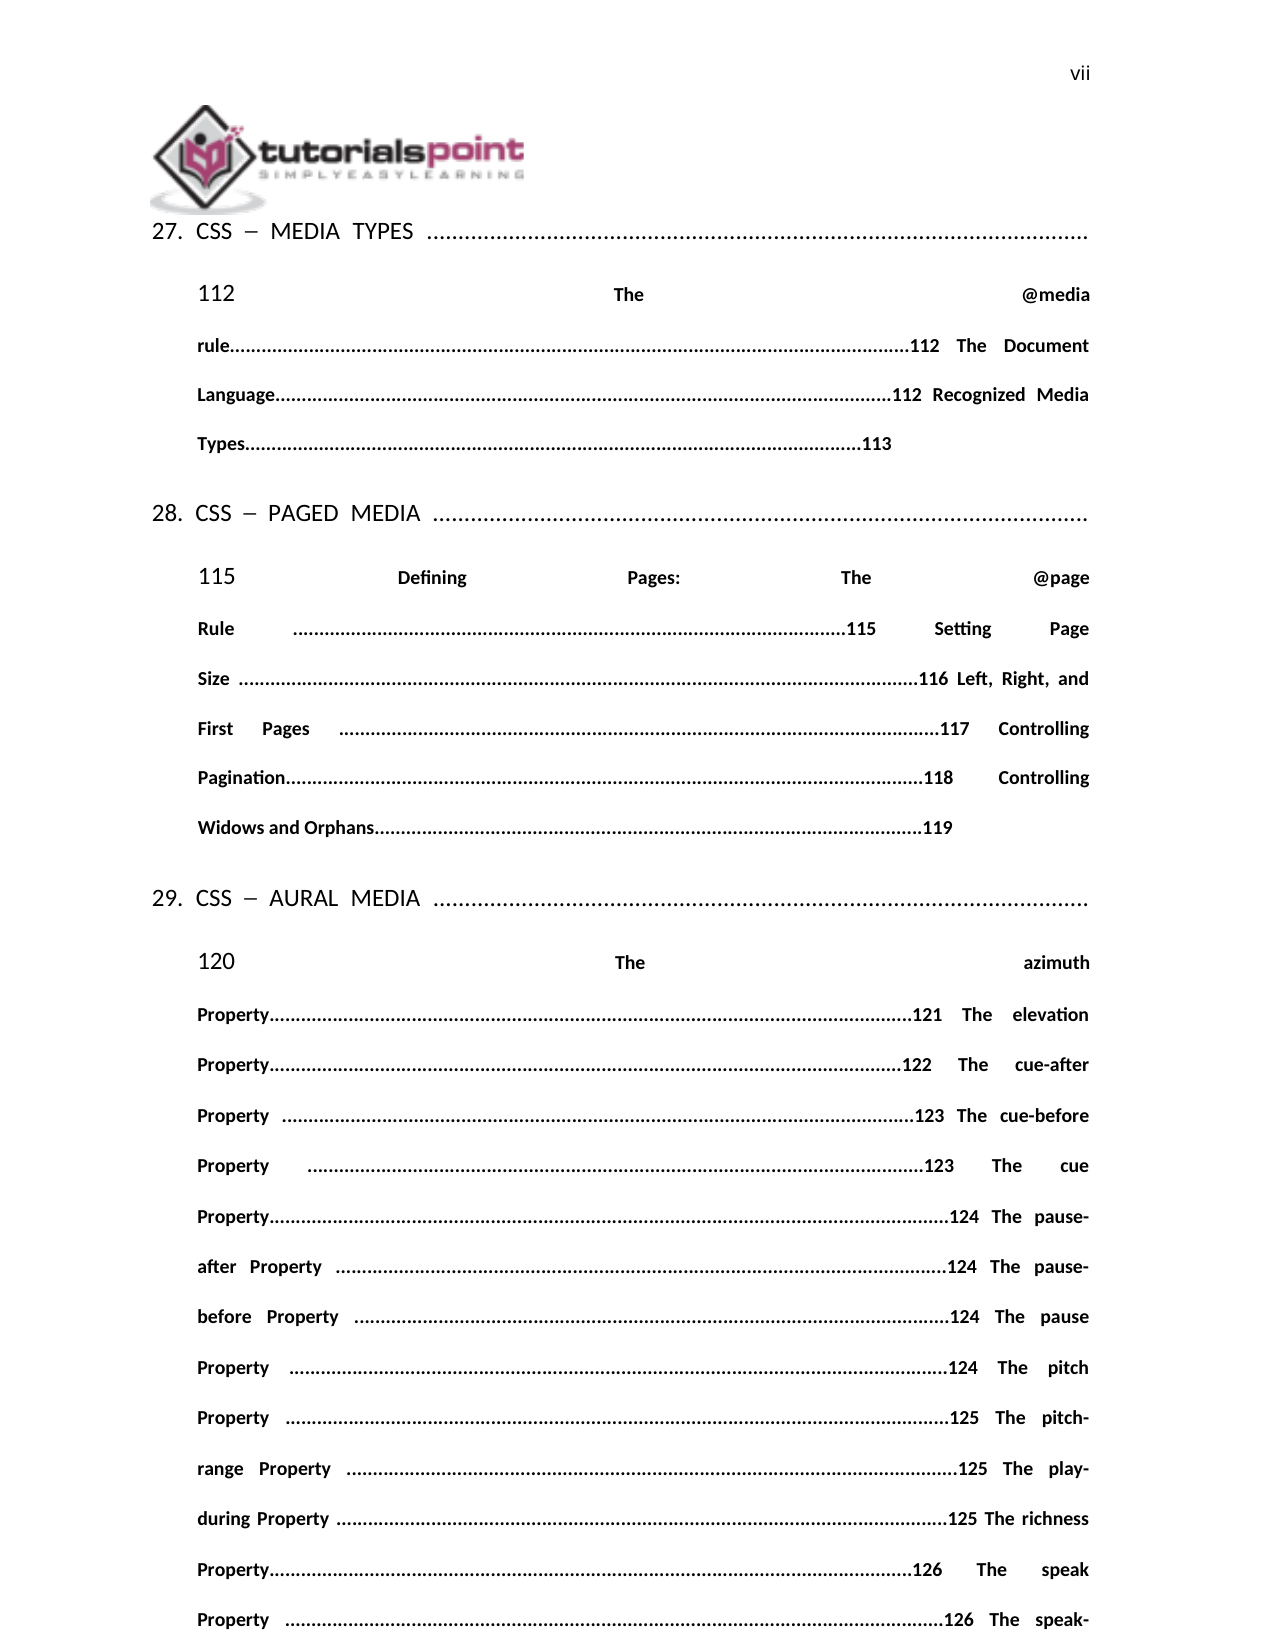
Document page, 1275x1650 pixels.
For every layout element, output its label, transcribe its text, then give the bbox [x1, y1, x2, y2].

text vii [0, 59, 1090, 86]
text 27. CSS ─ MEDIA TYPES ......................................................................................................... 112 The @media rule.................................................................................................................................112 The Document Language.....................................................................................................................112 Recognized Media Types.....................................................................................................................113 [152, 215, 1090, 456]
text 29. CSS ─ AURAL MEDIA ........................................................................................................ 120 The azimuth Property..........................................................................................................................121 The elevation Property........................................................................................................................122 The cue-after Property ........................................................................................................................123 The cue-before Property .....................................................................................................................123 The cue Property.................................................................................................................................124 The pause-after Property ....................................................................................................................124 The pause-before Property .................................................................................................................124 The pause Property .............................................................................................................................124 The pitch Property ..............................................................................................................................125 The pitch-range Property ....................................................................................................................125 The play-during Property ....................................................................................................................125 The richness Property..........................................................................................................................126 The speak Property .............................................................................................................................126 The speak- [152, 882, 1090, 1631]
picture [150, 105, 524, 215]
text 28. CSS ─ PAGED MEDIA ........................................................................................................ 115 Defining Pages: The @page Rule .........................................................................................................115 Setting Page Size .................................................................................................................................116 Left, Right, and First Pages ..................................................................................................................117 Controlling Pagination.........................................................................................................................118 Controlling Widows and Orphans........................................................................................................119 [152, 497, 1090, 839]
